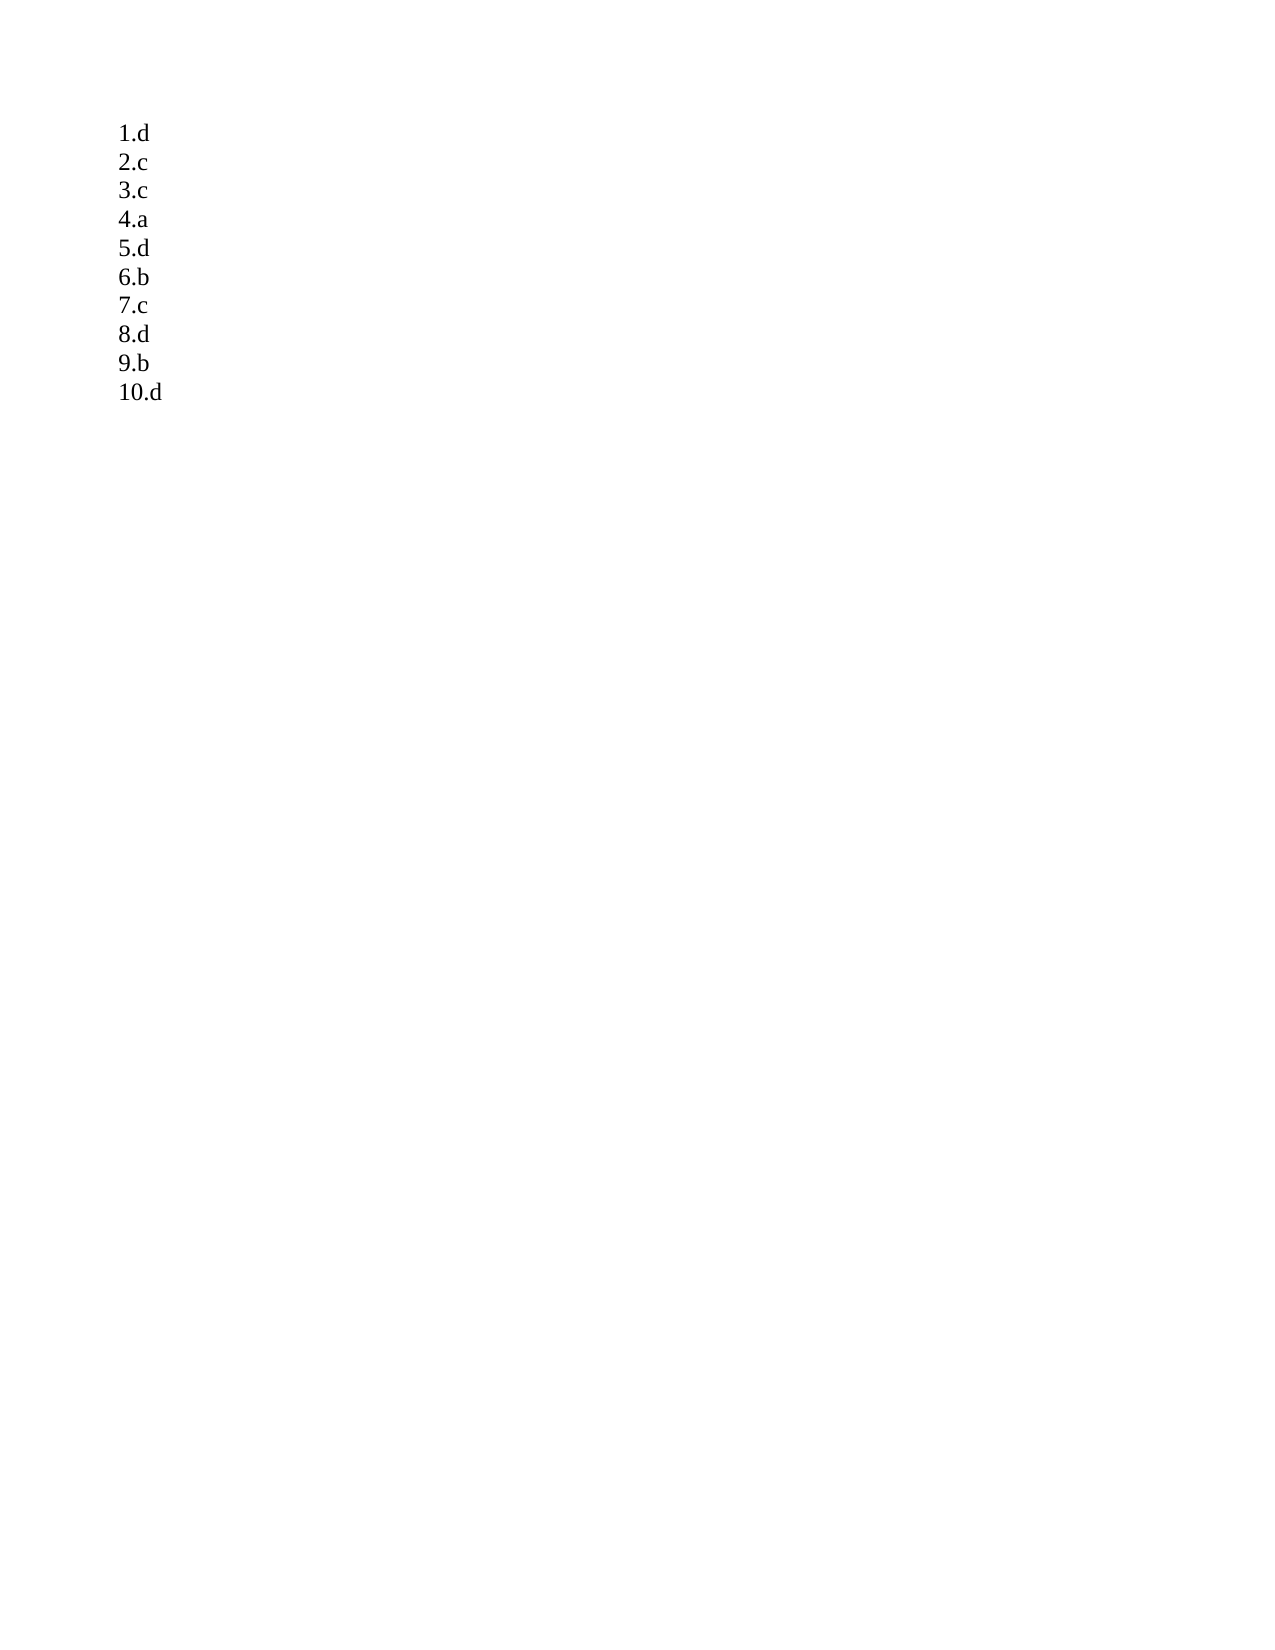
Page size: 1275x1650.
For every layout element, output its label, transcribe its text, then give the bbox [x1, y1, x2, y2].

text 9.b [118, 348, 1157, 377]
text 5.d [118, 233, 1157, 262]
text 2.c [118, 147, 1157, 176]
text 4.a [118, 204, 1157, 233]
text 8.d [118, 319, 1157, 348]
text 3.c [118, 176, 1157, 204]
text 1.d [118, 118, 1157, 147]
text 6.b [118, 262, 1157, 291]
text 7.c [118, 291, 1157, 319]
text 10.d [118, 377, 1157, 406]
